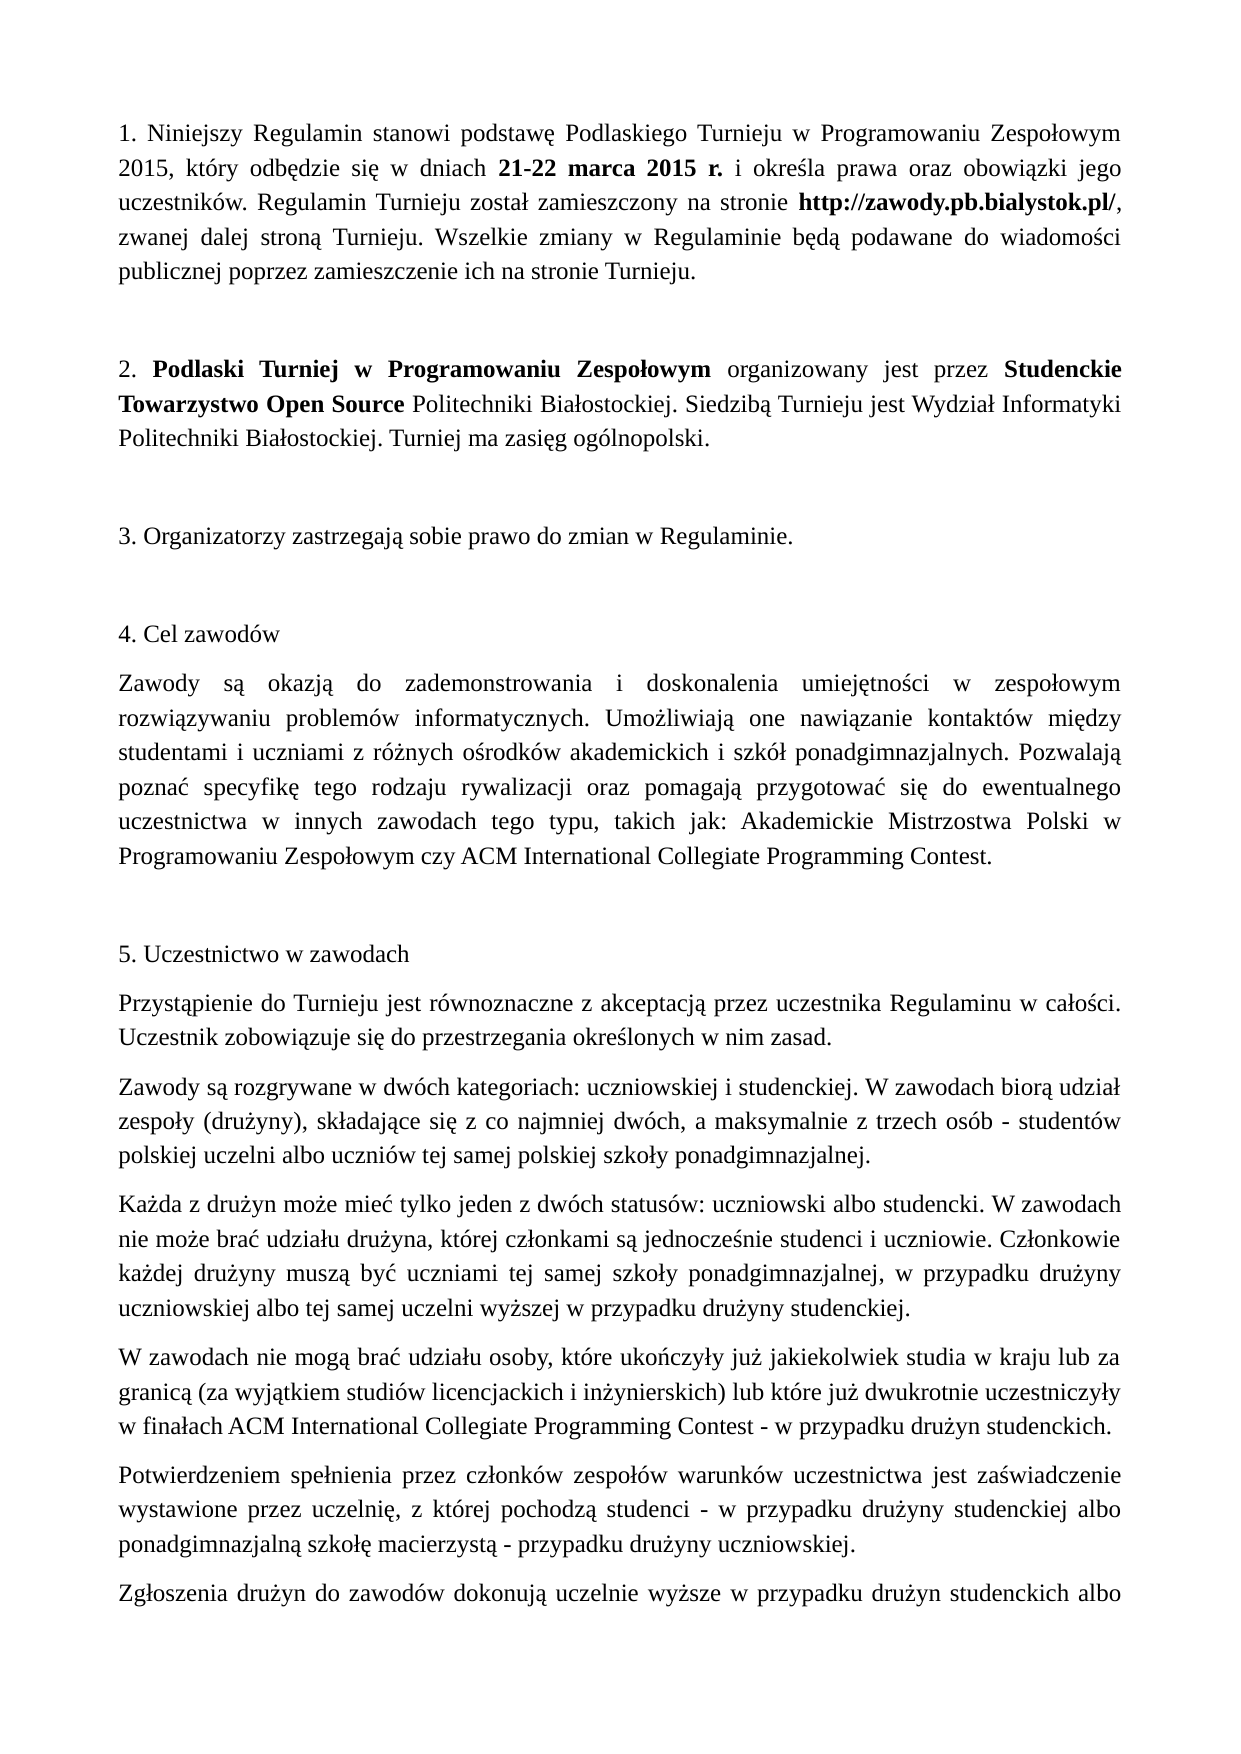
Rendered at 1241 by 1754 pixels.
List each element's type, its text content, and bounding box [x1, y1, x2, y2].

text Zawody są rozgrywane w dwóch kategoriach: uczniowskiej i studenckiej. W zawodach biorą udział zespoły (drużyny), składające się z co najmniej dwóch, a maksymalnie z trzech osób - studentów polskiej uczelni albo uczniów tej samej polskiej szkoły ponadgimnazjalnej. [118, 1072, 1122, 1169]
text Zgłoszenia drużyn do zawodów dokonują uczelnie wyższe w przypadku drużyn studenckich albo [118, 1578, 1122, 1607]
text 4. Cel zawodów [118, 619, 1122, 648]
text Każda z drużyn może mieć tylko jeden z dwóch statusów: uczniowski albo studencki. W zawodach nie może brać udziału drużyna, której członkami są jednocześnie studenci i uczniowie. Członkowie każdej drużyny muszą być uczniami tej samej szkoły ponadgimnazjalnej, w przypadku drużyny uczniowskiej albo tej samej uczelni wyższej w przypadku drużyny studenckiej. [118, 1189, 1122, 1322]
text W zawodach nie mogą brać udziału osoby, które ukończyły już jakiekolwiek studia w kraju lub za granicą (za wyjątkiem studiów licencjackich i inżynierskich) lub które już dwukrotnie uczestniczyły w finałach ACM International Collegiate Programming Contest - w przypadku drużyn studenckich. [118, 1342, 1122, 1440]
text 5. Uczestnictwo w zawodach [118, 939, 1122, 968]
text 2. Podlaski Turniej w Programowaniu Zespołowym organizowany jest przez Studenckie Towarzystwo Open Source Politechniki Białostockiej. Siedzibą Turnieju jest Wydział Informatyki Politechniki Białostockiej. Turniej ma zasięg ogólnopolski. [118, 354, 1122, 452]
text 3. Organizatorzy zastrzegają sobie prawo do zmian w Regulaminie. [118, 521, 1122, 550]
text Potwierdzeniem spełnienia przez członków zespołów warunków uczestnictwa jest zaświadczenie wystawione przez uczelnię, z której pochodzą studenci - w przypadku drużyny studenckiej albo ponadgimnazjalną szkołę macierzystą - przypadku drużyny uczniowskiej. [118, 1460, 1122, 1558]
text Przystąpienie do Turnieju jest równoznaczne z akceptacją przez uczestnika Regulaminu w całości. Uczestnik zobowiązuje się do przestrzegania określonych w nim zasad. [118, 988, 1122, 1051]
text 1. Niniejszy Regulamin stanowi podstawę Podlaskiego Turnieju w Programowaniu Zespołowym 2015, który odbędzie się w dniach 21-22 marca 2015 r. i określa prawa oraz obowiązki jego uczestników. Regulamin Turnieju został zamieszczony na stronie http://zawody.pb.bialystok.pl/, zwanej dalej stroną Turnieju. Wszelkie zmiany w Regulaminie będą podawane do wiadomości publicznej poprzez zamieszczenie ich na stronie Turnieju. [118, 118, 1122, 285]
text Zawody są okazją do zademonstrowania i doskonalenia umiejętności w zespołowym rozwiązywaniu problemów informatycznych. Umożliwiają one nawiązanie kontaktów między studentami i uczniami z różnych ośrodków akademickich i szkół ponadgimnazjalnych. Pozwalają poznać specyfikę tego rodzaju rywalizacji oraz pomagają przygotować się do ewentualnego uczestnictwa w innych zawodach tego typu, takich jak: Akademickie Mistrzostwa Polski w Programowaniu Zespołowym czy ACM International Collegiate Programming Contest. [118, 668, 1122, 869]
